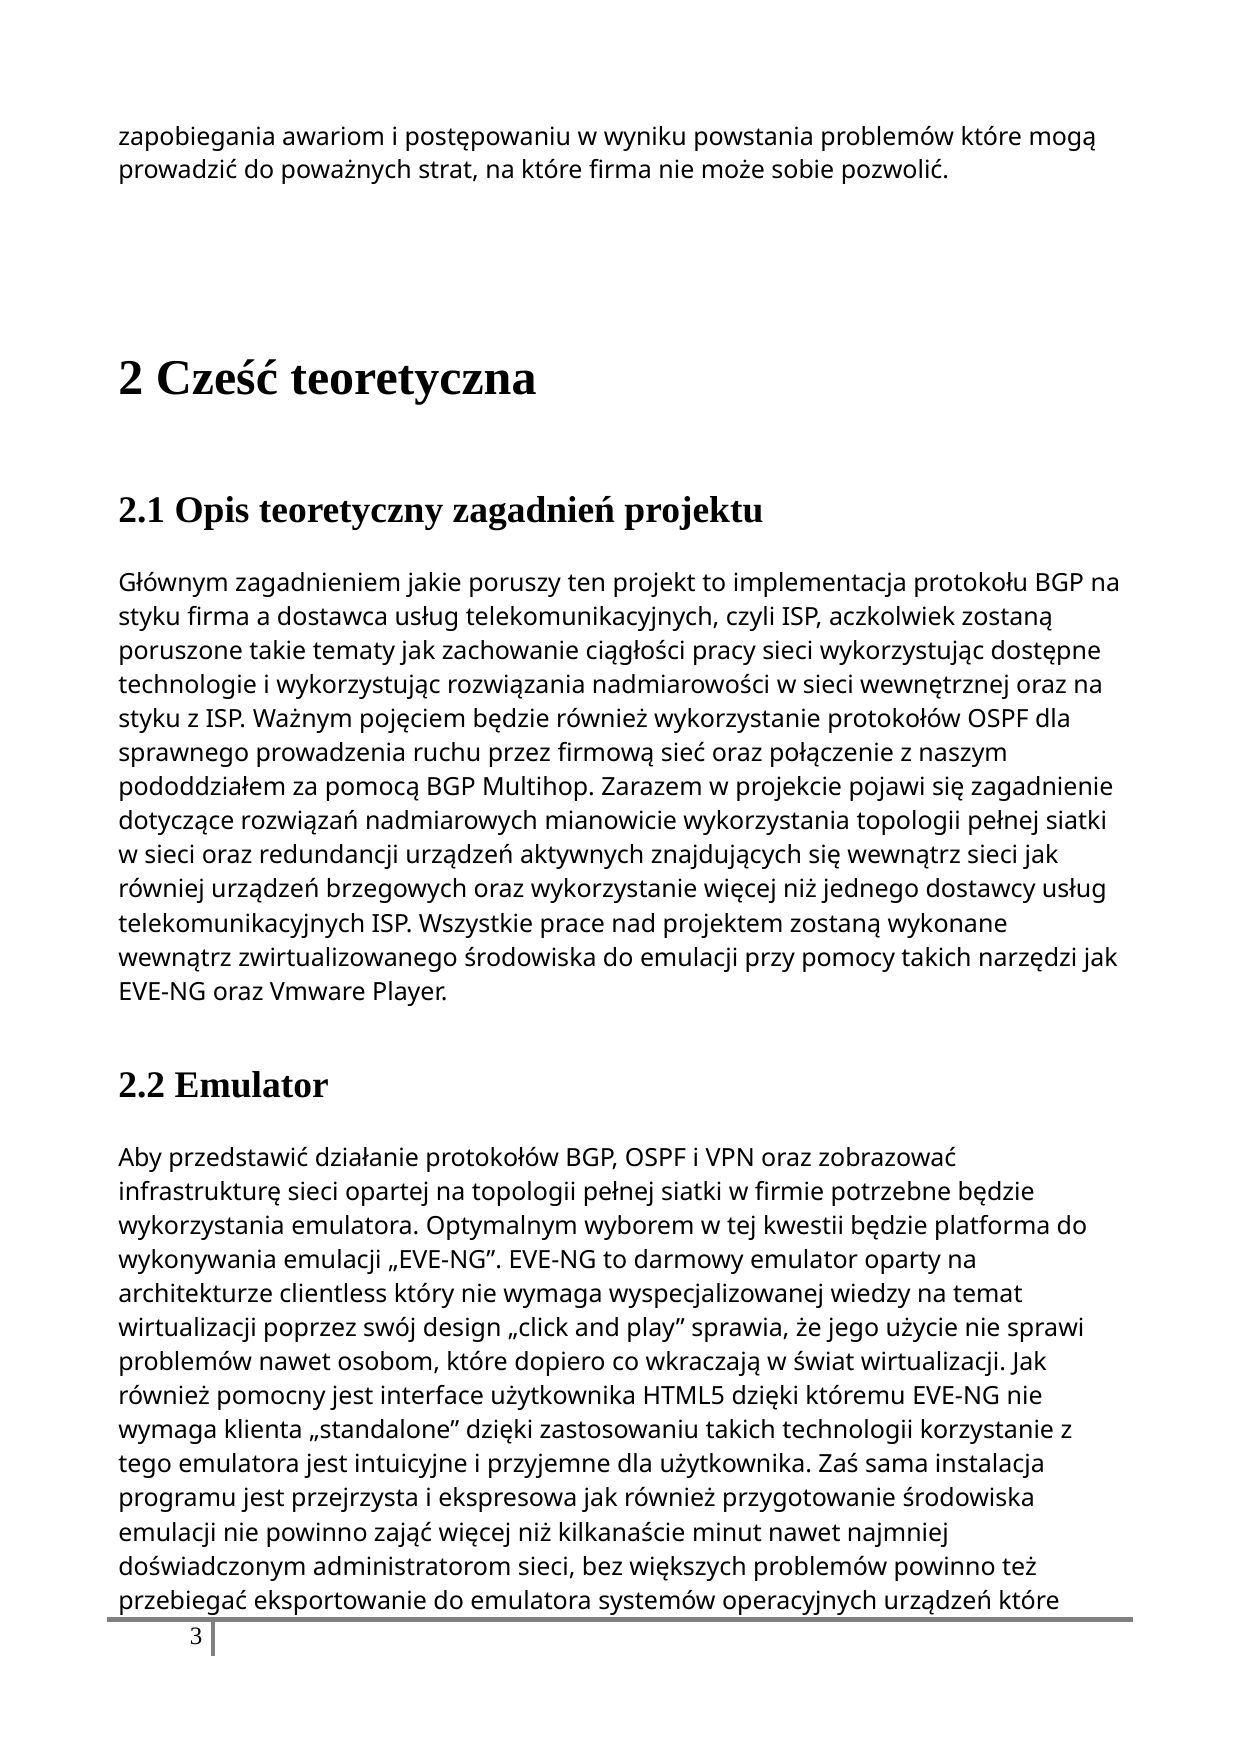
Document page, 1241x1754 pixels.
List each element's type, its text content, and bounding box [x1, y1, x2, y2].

subtitle 2 Cześć teoretyczna [118, 347, 1122, 405]
text Głównym zagadnieniem jakie poruszy ten projekt to implementacja protokołu BGP na styku firma a dostawca usług telekomunikacyjnych, czyli ISP, aczkolwiek zostaną poruszone takie tematy jak zachowanie ciągłości pracy sieci wykorzystując dostępne technologie i wykorzystując rozwiązania nadmiarowości w sieci wewnętrznej oraz na styku z ISP. Ważnym pojęciem będzie również wykorzystanie protokołów OSPF dla sprawnego prowadzenia ruchu przez firmową sieć oraz połączenie z naszym pododdziałem za pomocą BGP Multihop. Zarazem w projekcie pojawi się zagadnienie dotyczące rozwiązań nadmiarowych mianowicie wykorzystania topologii pełnej siatki w sieci oraz redundancji urządzeń aktywnych znajdujących się wewnątrz sieci jak równiej urządzeń brzegowych oraz wykorzystanie więcej niż jednego dostawcy usług telekomunikacyjnych ISP. Wszystkie prace nad projektem zostaną wykonane wewnątrz zwirtualizowanego środowiska do emulacji przy pomocy takich narzędzi jak EVE-NG oraz Vmware Player. [118, 564, 1122, 1007]
text zapobiegania awariom i postępowaniu w wyniku powstania problemów które mogą prowadzić do poważnych strat, na które firma nie może sobie pozwolić. [118, 118, 1122, 186]
text Aby przedstawić działanie protokołów BGP, OSPF i VPN oraz zobrazować infrastrukturę sieci opartej na topologii pełnej siatki w firmie potrzebne będzie wykorzystania emulatora. Optymalnym wyborem w tej kwestii będzie platforma do wykonywania emulacji „EVE-NG”. EVE-NG to darmowy emulator oparty na architekturze clientless który nie wymaga wyspecjalizowanej wiedzy na temat wirtualizacji poprzez swój design „click and play” sprawia, że jego użycie nie sprawi problemów nawet osobom, które dopiero co wkraczają w świat wirtualizacji. Jak również pomocny jest interface użytkownika HTML5 dzięki któremu EVE-NG nie wymaga klienta „standalone” dzięki zastosowaniu takich technologii korzystanie z tego emulatora jest intuicyjne i przyjemne dla użytkownika. Zaś sama instalacja programu jest przejrzysta i ekspresowa jak również przygotowanie środowiska emulacji nie powinno zająć więcej niż kilkanaście minut nawet najmniej doświadczonym administratorom sieci, bez większych problemów powinno też przebiegać eksportowanie do emulatora systemów operacyjnych urządzeń które [118, 1139, 1122, 1616]
subtitle 2.2 Emulator [118, 1062, 1122, 1105]
subtitle 2.1 Opis teoretyczny zagadnień projektu [118, 487, 1122, 531]
